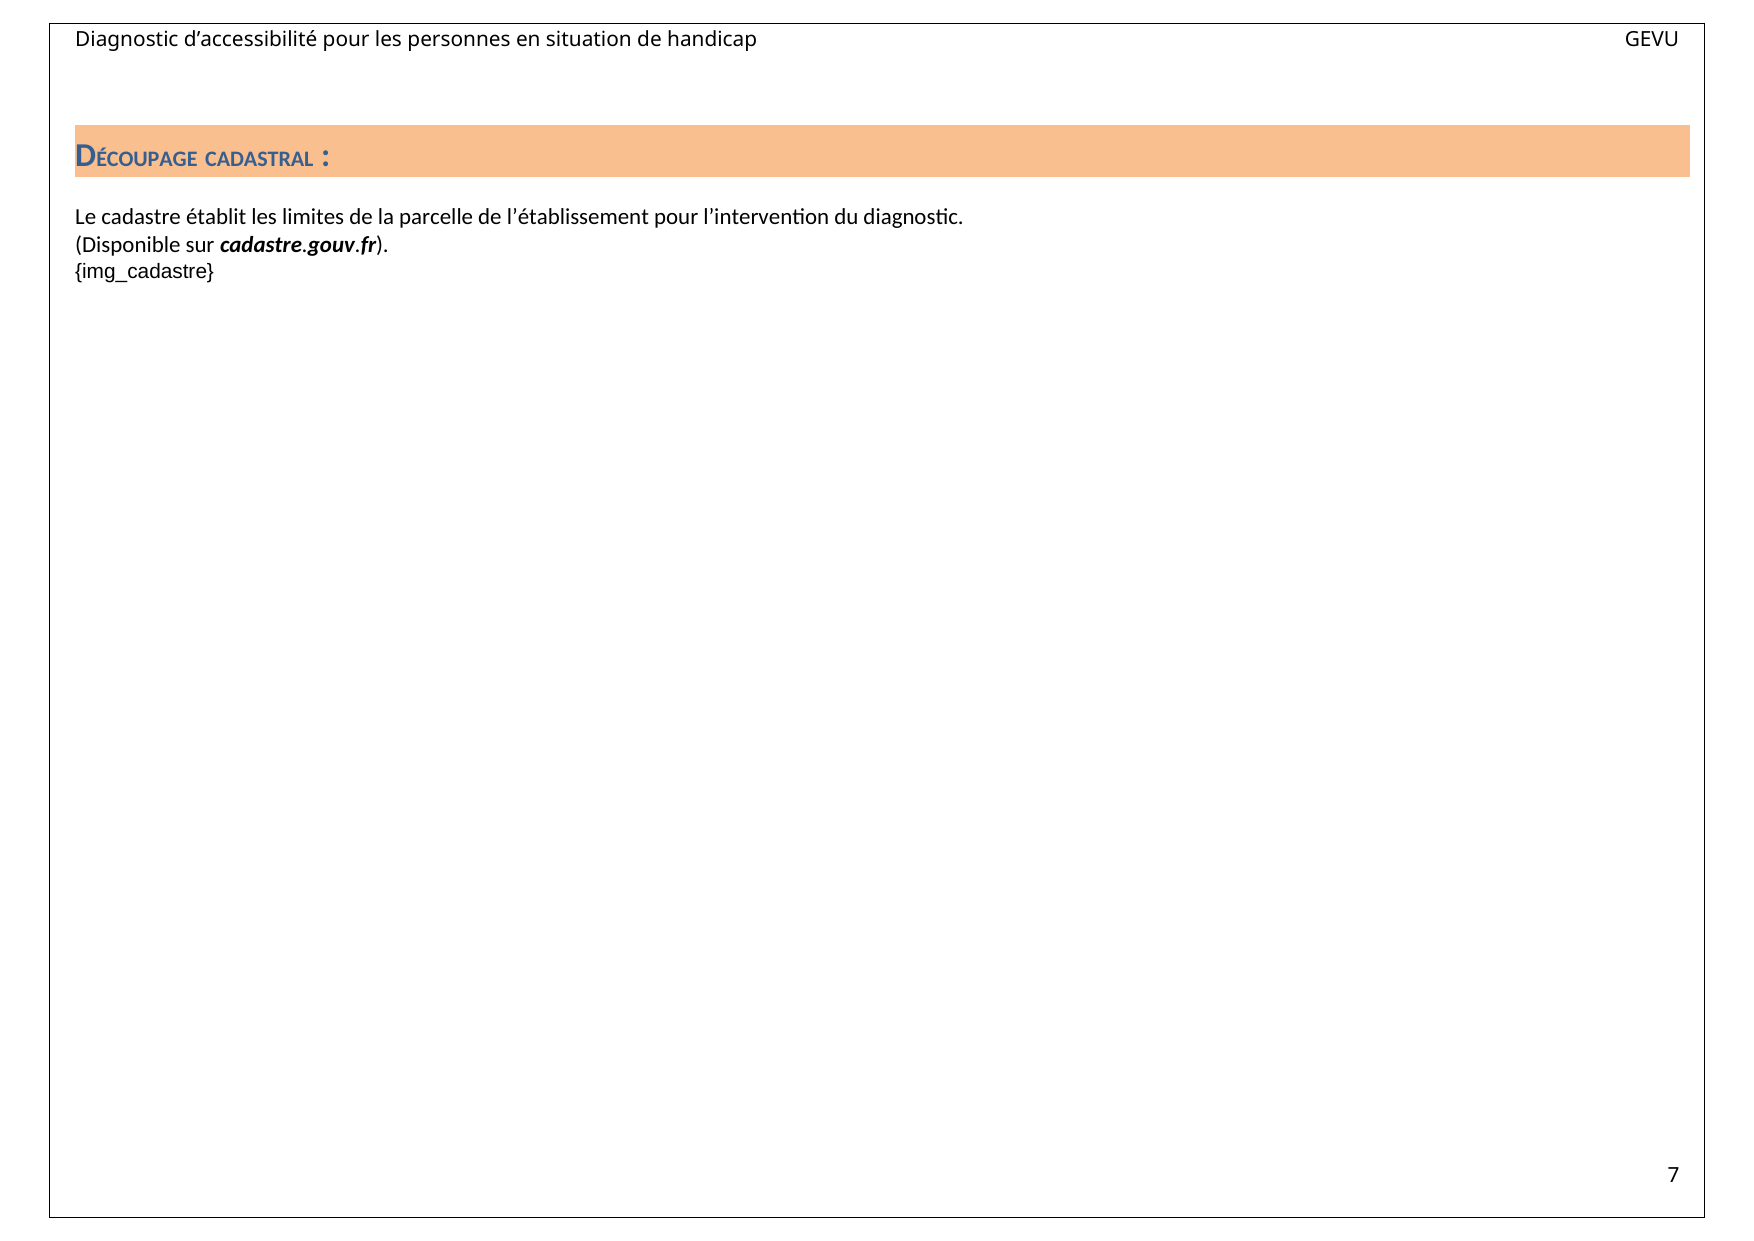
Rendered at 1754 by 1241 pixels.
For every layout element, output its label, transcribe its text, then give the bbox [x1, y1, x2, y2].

subtitle Découpage cadastral : [75, 125, 1690, 177]
text {img_cadastre} [75, 258, 1679, 282]
text (Disponible sur cadastre.gouv.fr). [75, 231, 1679, 258]
text Le cadastre établit les limites de la parcelle de l’établissement pour l’intervention du diagnostic. [75, 202, 1679, 231]
